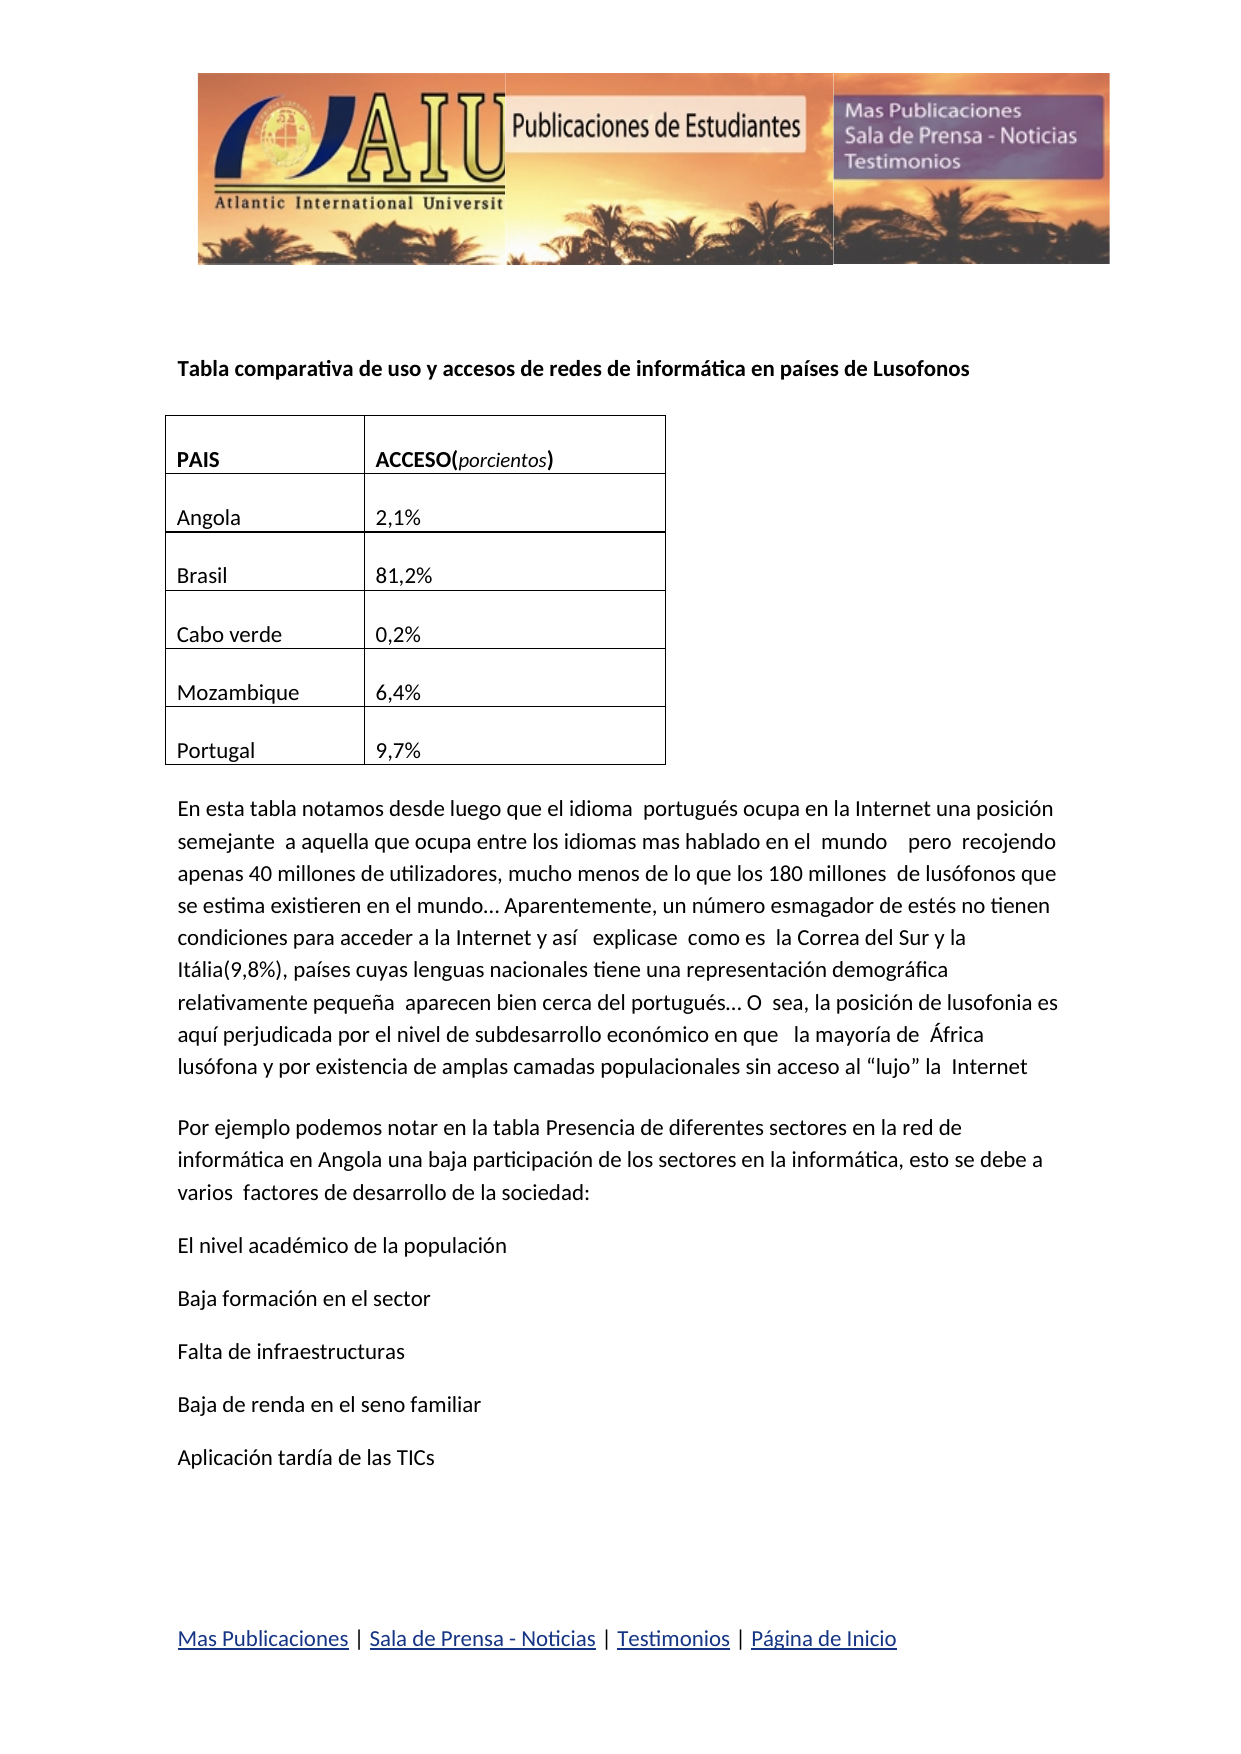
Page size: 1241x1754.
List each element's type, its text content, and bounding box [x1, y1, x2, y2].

text En esta tabla notamos desde luego que el idioma portugués ocupa en la Internet una posición semejante a aquella que ocupa entre los idiomas mas hablado en el mundo pero recojendo apenas 40 millones de utilizadores, mucho menos de lo que los 180 millones de lusófonos que se estima existieren en el mundo… Aparentemente, un número esmagador de estés no tienen condiciones para acceder a la Internet y así explicase como es la Correa del Sur y la Itália(9,8%), países cuyas lenguas nacionales tiene una representación demográfica relativamente pequeña aparecen bien cerca del portugués… O sea, la posición de lusofonia es aquí perjudicada por el nivel de subdesarrollo económico en que la mayoría de África lusófona y por existencia de amplas camadas populacionales sin acceso al “lujo” la Internet [177, 794, 1063, 1080]
text Baja formación en el sector [177, 1284, 1063, 1312]
text El nivel académico de la populación [177, 1231, 1063, 1259]
picture [197, 73, 1110, 265]
table_cell 2,1% [365, 474, 665, 531]
table_cell 9,7% [365, 707, 665, 764]
table_cell 6,4% [365, 649, 665, 706]
table_header PAIS [166, 416, 364, 473]
table_cell Brasil [166, 533, 364, 590]
table_cell Angola [166, 474, 364, 531]
text Tabla comparativa de uso y accesos de redes de informática en países de Lusofonos [177, 354, 1063, 382]
text Aplicación tardía de las TICs [177, 1443, 1063, 1471]
table_cell Portugal [166, 707, 364, 764]
table_header ACCESO(porcientos) [365, 416, 665, 473]
text Baja de renda en el seno familiar [177, 1390, 1063, 1418]
table_cell Cabo verde [166, 591, 364, 648]
table_cell 0,2% [365, 591, 665, 648]
table_cell Mozambique [166, 649, 364, 706]
table_cell 81,2% [365, 533, 665, 590]
text Por ejemplo podemos notar en la tabla Presencia de diferentes sectores en la red de informática en Angola una baja participación de los sectores en la informática, esto se debe a varios factores de desarrollo de la sociedad: [177, 1113, 1063, 1206]
text Falta de infraestructuras [177, 1337, 1063, 1365]
